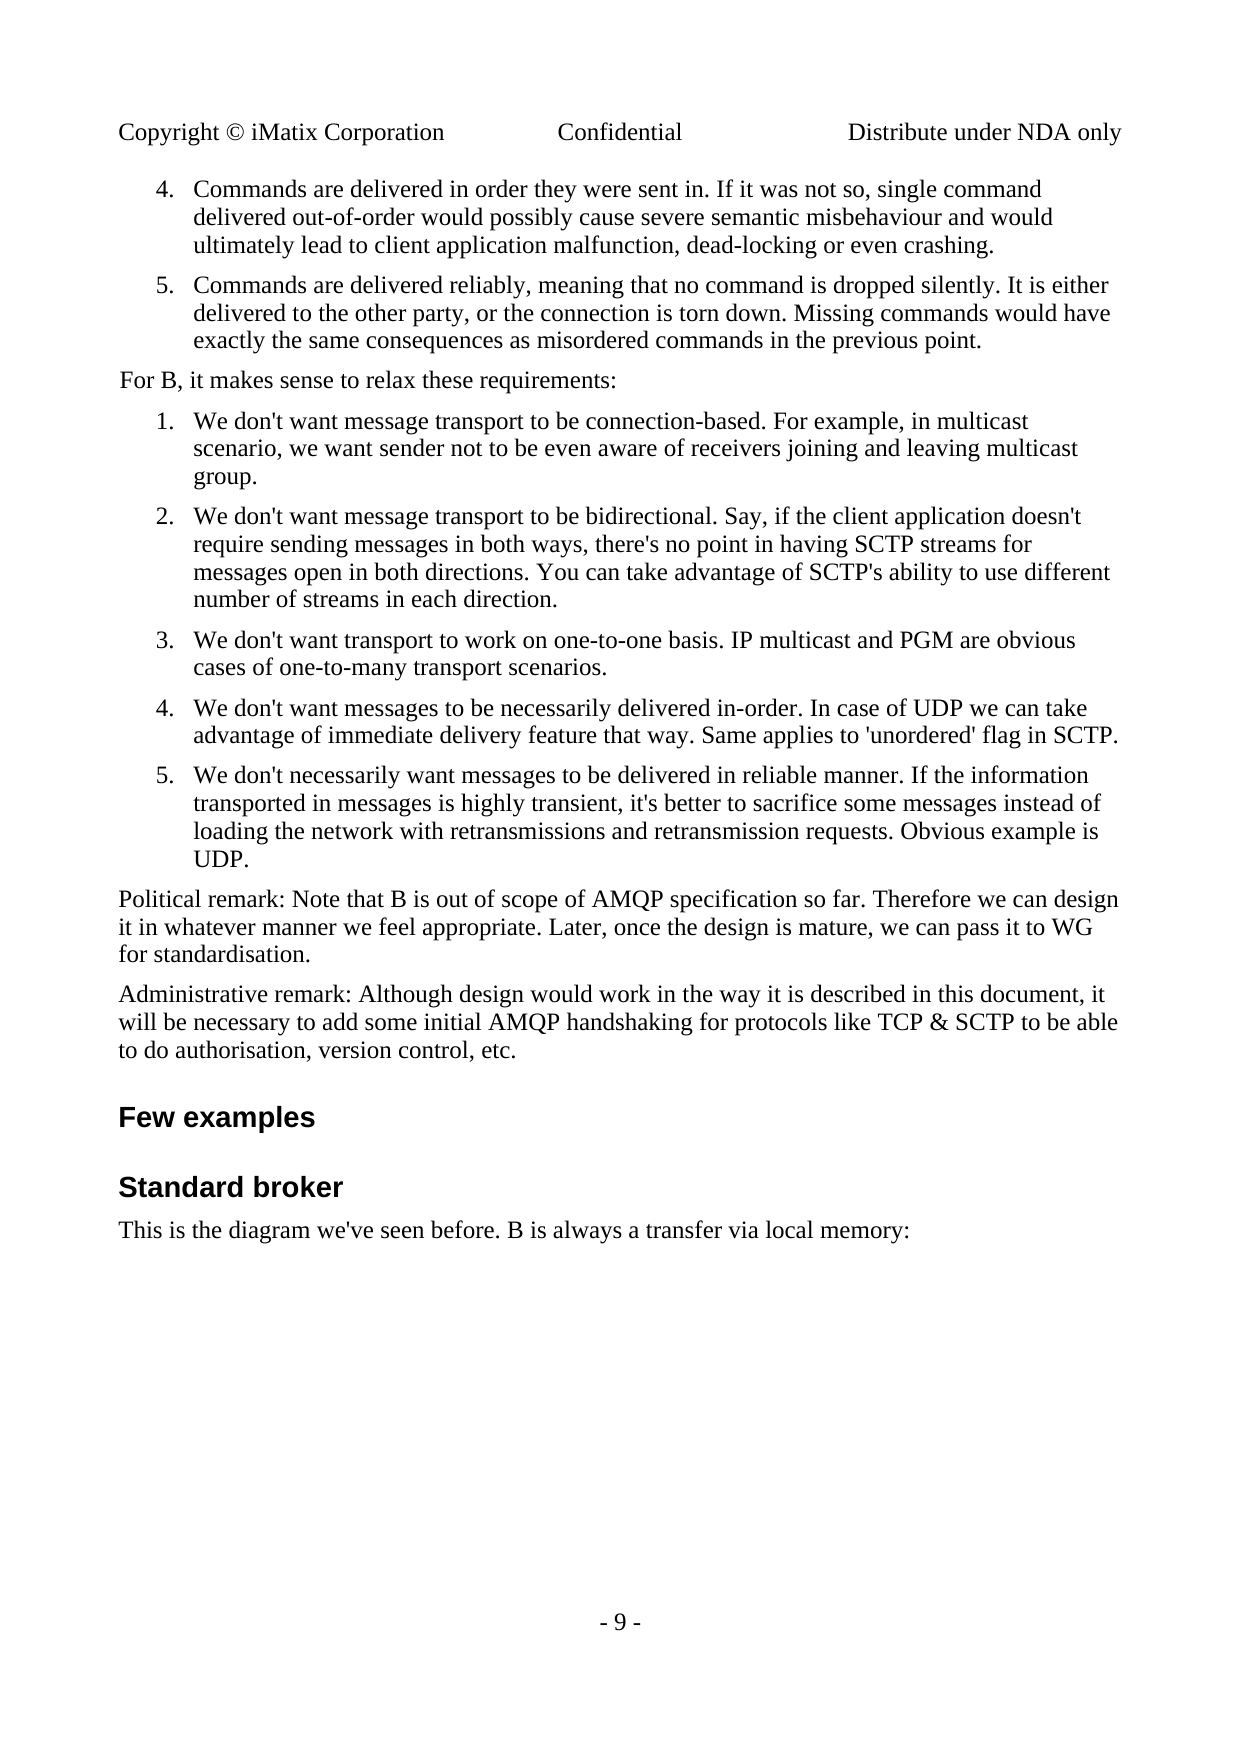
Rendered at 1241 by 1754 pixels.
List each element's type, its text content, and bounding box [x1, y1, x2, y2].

list We don't want message transport to be bidirectional. Say, if the client application doesn't require sending messages in both ways, there's no point in having SCTP streams for messages open in both directions. You can take advantage of SCTP's ability to use different number of streams in each direction. [156, 502, 1122, 613]
subtitle Few examples [118, 1101, 1122, 1134]
list Commands are delivered in order they were sent in. If it was not so, single command delivered out-of-order would possibly cause severe semantic misbehaviour and would ultimately lead to client application malfunction, dead-locking or even crashing. [156, 175, 1122, 258]
text Administrative remark: Although design would work in the way it is described in this document, it will be necessary to add some initial AMQP handshaking for protocols like TCP & SCTP to be able to do authorisation, version control, etc. [118, 981, 1122, 1064]
list We don't want message transport to be connection-based. For example, in multicast scenario, we want sender not to be even aware of receivers joining and leaving multicast group. [156, 407, 1122, 490]
list For B, it makes sense to relax these requirements: [82, 367, 1122, 394]
subtitle Standard broker [118, 1171, 1122, 1204]
text Political remark: Note that B is out of scope of AMQP specification so far. Therefore we can design it in whatever manner we feel appropriate. Later, once the design is mature, we can pass it to WG for standardisation. [118, 885, 1122, 968]
list We don't want messages to be necessarily delivered in-order. In case of UDP we can take advantage of immediate delivery feature that way. Same applies to 'unordered' flag in SCTP. [156, 694, 1122, 749]
list Commands are delivered reliably, meaning that no command is dropped silently. It is either delivered to the other party, or the connection is torn down. Missing commands would have exactly the same consequences as misordered commands in the previous point. [156, 271, 1122, 354]
list We don't want transport to work on one-to-one basis. IP multicast and PGM are obvious cases of one-to-many transport scenarios. [156, 626, 1122, 681]
list We don't necessarily want messages to be delivered in reliable manner. If the information transported in messages is highly transient, it's better to sacrifice some messages instead of loading the network with retransmissions and retransmission requests. Obvious example is UDP. [156, 762, 1122, 872]
text This is the diagram we've seen before. B is always a transfer via local memory: [118, 1216, 1122, 1244]
